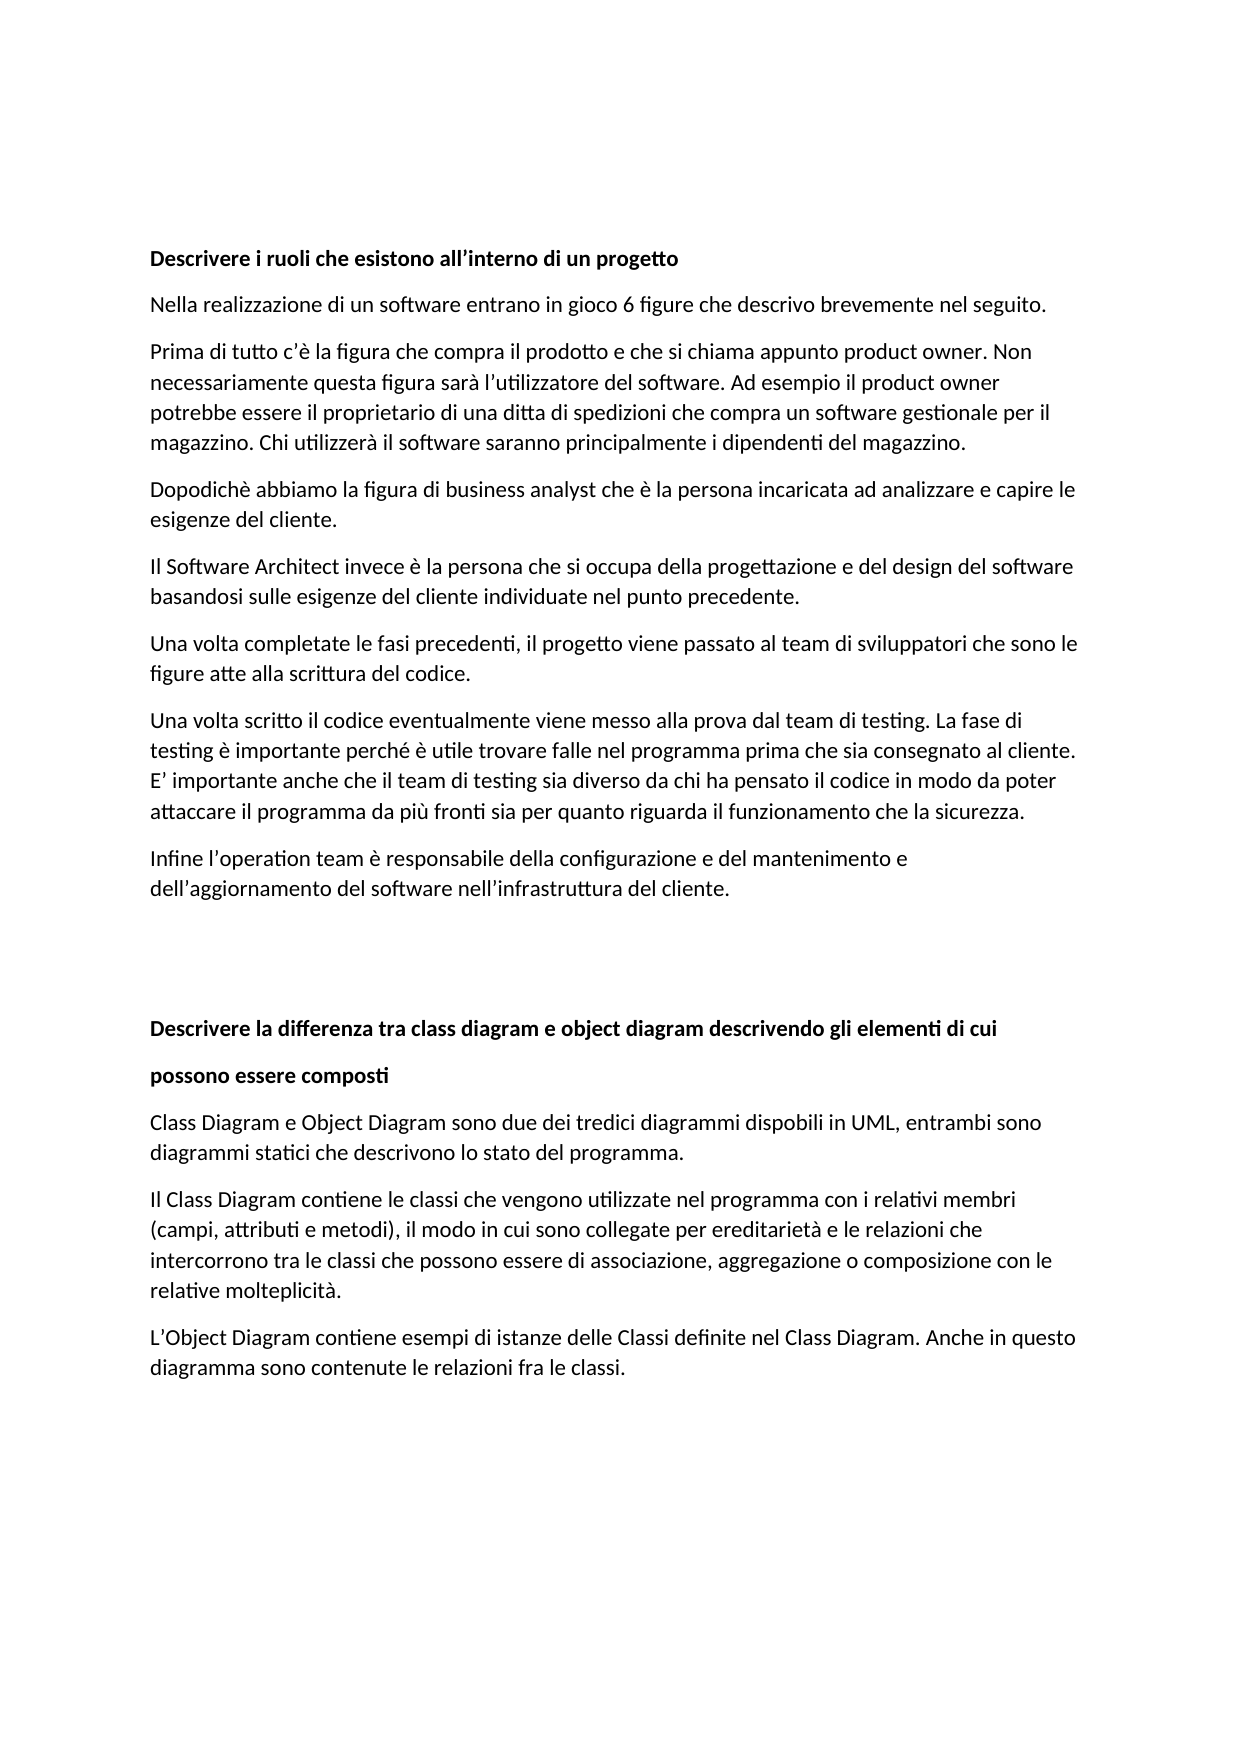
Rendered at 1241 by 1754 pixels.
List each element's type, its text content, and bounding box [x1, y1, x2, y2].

text possono essere composti [150, 1061, 1090, 1089]
text Dopodichè abbiamo la figura di business analyst che è la persona incaricata ad analizzare e capire le esigenze del cliente. [150, 475, 1090, 533]
text Descrivere i ruoli che esistono all’interno di un progetto [150, 244, 1090, 272]
text Prima di tutto c’è la figura che compra il prodotto e che si chiama appunto product owner. Non necessariamente questa figura sarà l’utilizzatore del software. Ad esempio il product owner potrebbe essere il proprietario di una ditta di spedizioni che compra un software gestionale per il magazzino. Chi utilizzerà il software saranno principalmente i dipendenti del magazzino. [150, 337, 1090, 456]
text Una volta scritto il codice eventualmente viene messo alla prova dal team di testing. La fase di testing è importante perché è utile trovare falle nel programma prima che sia consegnato al cliente. E’ importante anche che il team di testing sia diverso da chi ha pensato il codice in modo da poter attaccare il programma da più fronti sia per quanto riguarda il funzionamento che la sicurezza. [150, 706, 1090, 825]
text Nella realizzazione di un software entrano in gioco 6 figure che descrivo brevemente nel seguito. [150, 291, 1090, 319]
text Una volta completate le fasi precedenti, il progetto viene passato al team di sviluppatori che sono le figure atte alla scrittura del codice. [150, 629, 1090, 687]
text L’Object Diagram contiene esempi di istanze delle Classi definite nel Class Diagram. Anche in questo diagramma sono contenute le relazioni fra le classi. [150, 1323, 1090, 1381]
text Descrivere la differenza tra class diagram e object diagram descrivendo gli elementi di cui [150, 1014, 1090, 1043]
text Il Class Diagram contiene le classi che vengono utilizzate nel programma con i relativi membri (campi, attributi e metodi), il modo in cui sono collegate per ereditarietà e le relazioni che intercorrono tra le classi che possono essere di associazione, aggregazione o composizione con le relative molteplicità. [150, 1185, 1090, 1304]
text Class Diagram e Object Diagram sono due dei tredici diagrammi dispobili in UML, entrambi sono diagrammi statici che descrivono lo stato del programma. [150, 1108, 1090, 1167]
text Infine l’operation team è responsabile della configurazione e del mantenimento e dell’aggiornamento del software nell’infrastruttura del cliente. [150, 844, 1090, 902]
text Il Software Architect invece è la persona che si occupa della progettazione e del design del software basandosi sulle esigenze del cliente individuate nel punto precedente. [150, 552, 1090, 610]
